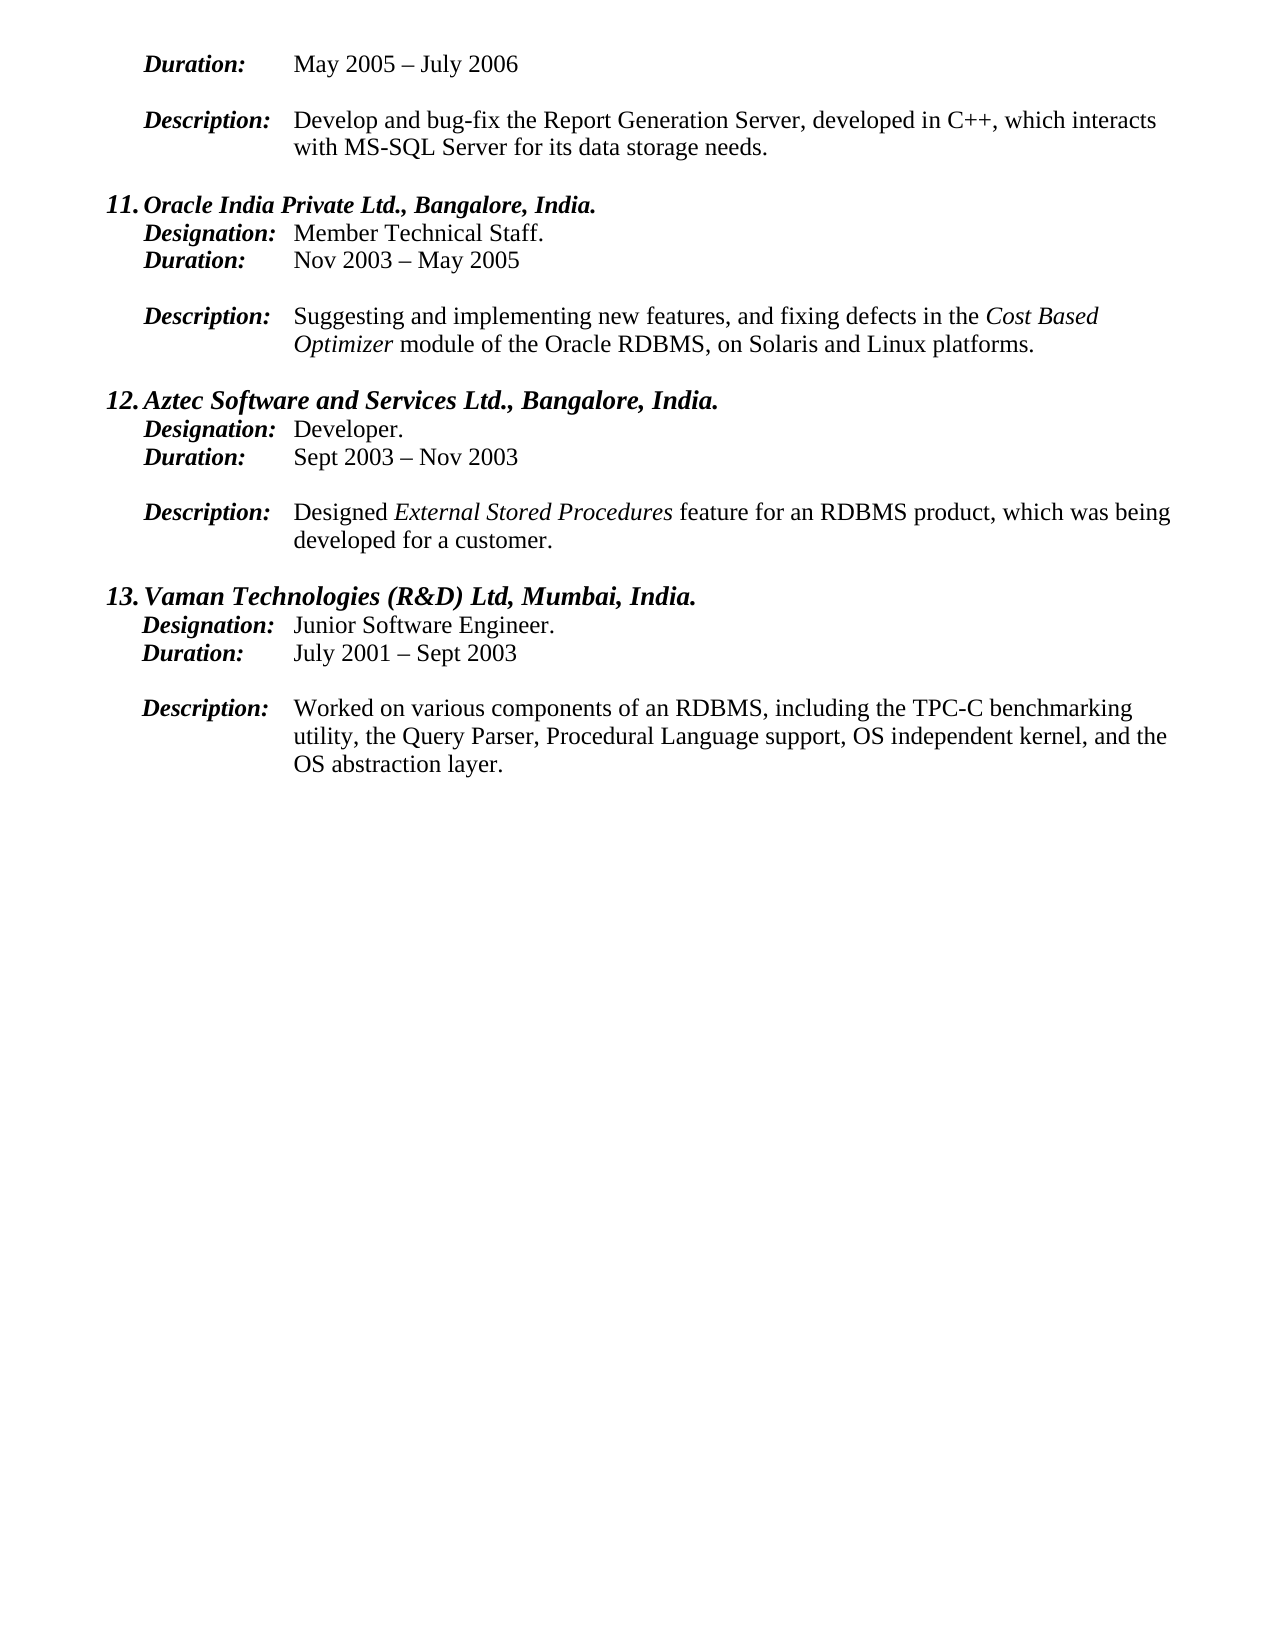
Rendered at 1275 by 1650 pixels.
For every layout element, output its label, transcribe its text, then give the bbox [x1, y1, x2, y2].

text Duration: May 2005 – July 2006 [106, 50, 1193, 78]
text Designation: Member Technical Staff. [106, 219, 1193, 247]
list Vaman Technologies (R&D) Ltd, Mumbai, India. [106, 581, 1193, 611]
list Aztec Software and Services Ltd., Bangalore, India. [106, 385, 1193, 415]
text Description: Suggesting and implementing new features, and fixing defects in the Cost Based Optimizer module of the Oracle RDBMS, on Solaris and Linux platforms. [143, 302, 1193, 357]
text Description: Develop and bug-fix the Report Generation Server, developed in C++, which interacts with MS-SQL Server for its data storage needs. [143, 106, 1193, 161]
text Description: Designed External Stored Procedures feature for an RDBMS product, which was being developed for a customer. [143, 498, 1193, 554]
list Oracle India Private Ltd., Bangalore, India. [106, 189, 1193, 219]
text Designation: Developer. [106, 415, 1193, 443]
text Duration: Nov 2003 – May 2005 [106, 247, 1193, 274]
text Duration: Sept 2003 – Nov 2003 [106, 443, 1193, 471]
text Designation: Junior Software Engineer. [142, 611, 1193, 639]
text Description: Worked on various components of an RDBMS, including the TPC-C benchmarking utility, the Query Parser, Procedural Language support, OS independent kernel, and the OS abstraction layer. [142, 694, 1193, 778]
text Duration: July 2001 – Sept 2003 [142, 639, 1193, 667]
